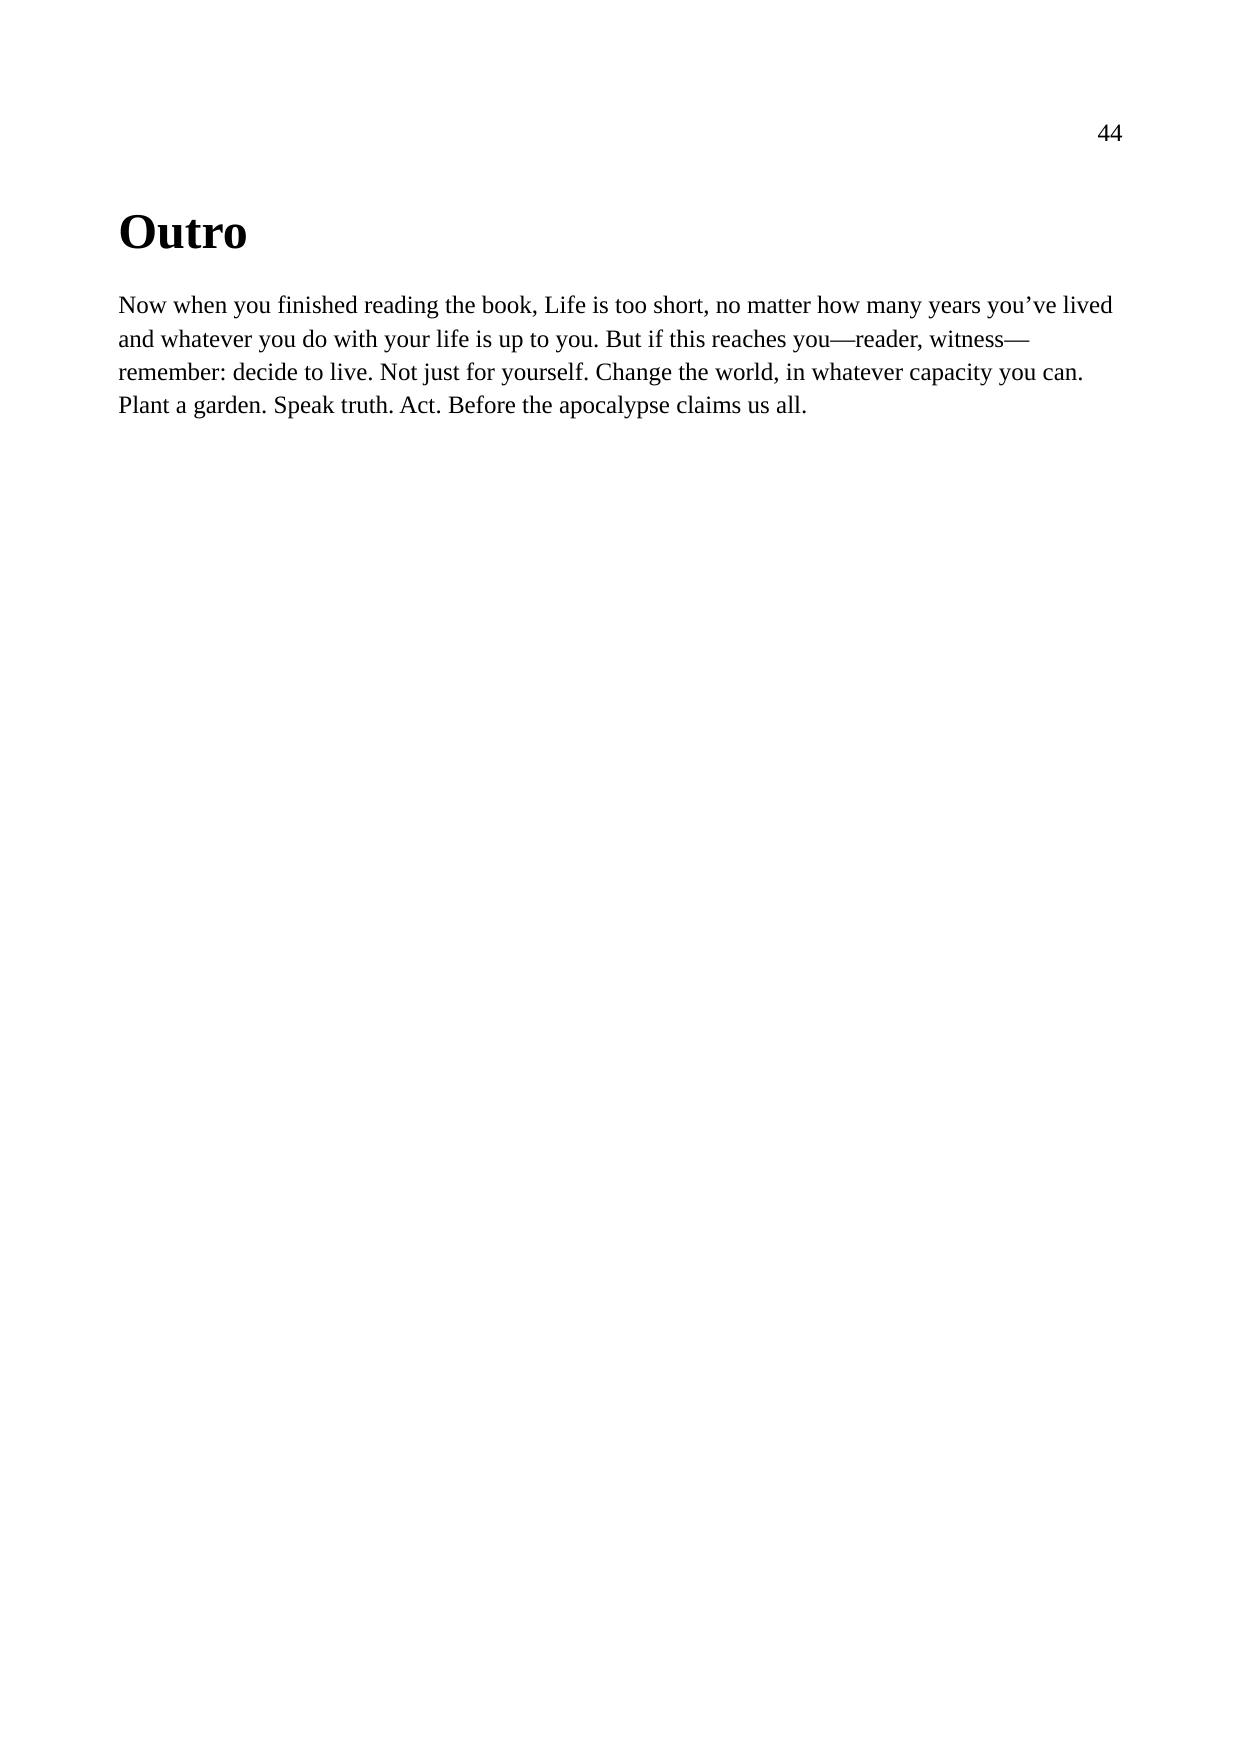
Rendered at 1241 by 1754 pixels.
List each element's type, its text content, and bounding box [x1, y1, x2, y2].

text Now when you finished reading the book, Life is too short, no matter how many years you’ve lived and whatever you do with your life is up to you. But if this reaches you—reader, witness—remember: decide to live. Not just for yourself. Change the world, in whatever capacity you can. Plant a garden. Speak truth. Act. Before the apocalypse claims us all. [118, 291, 1122, 418]
subtitle Outro [118, 202, 1122, 259]
